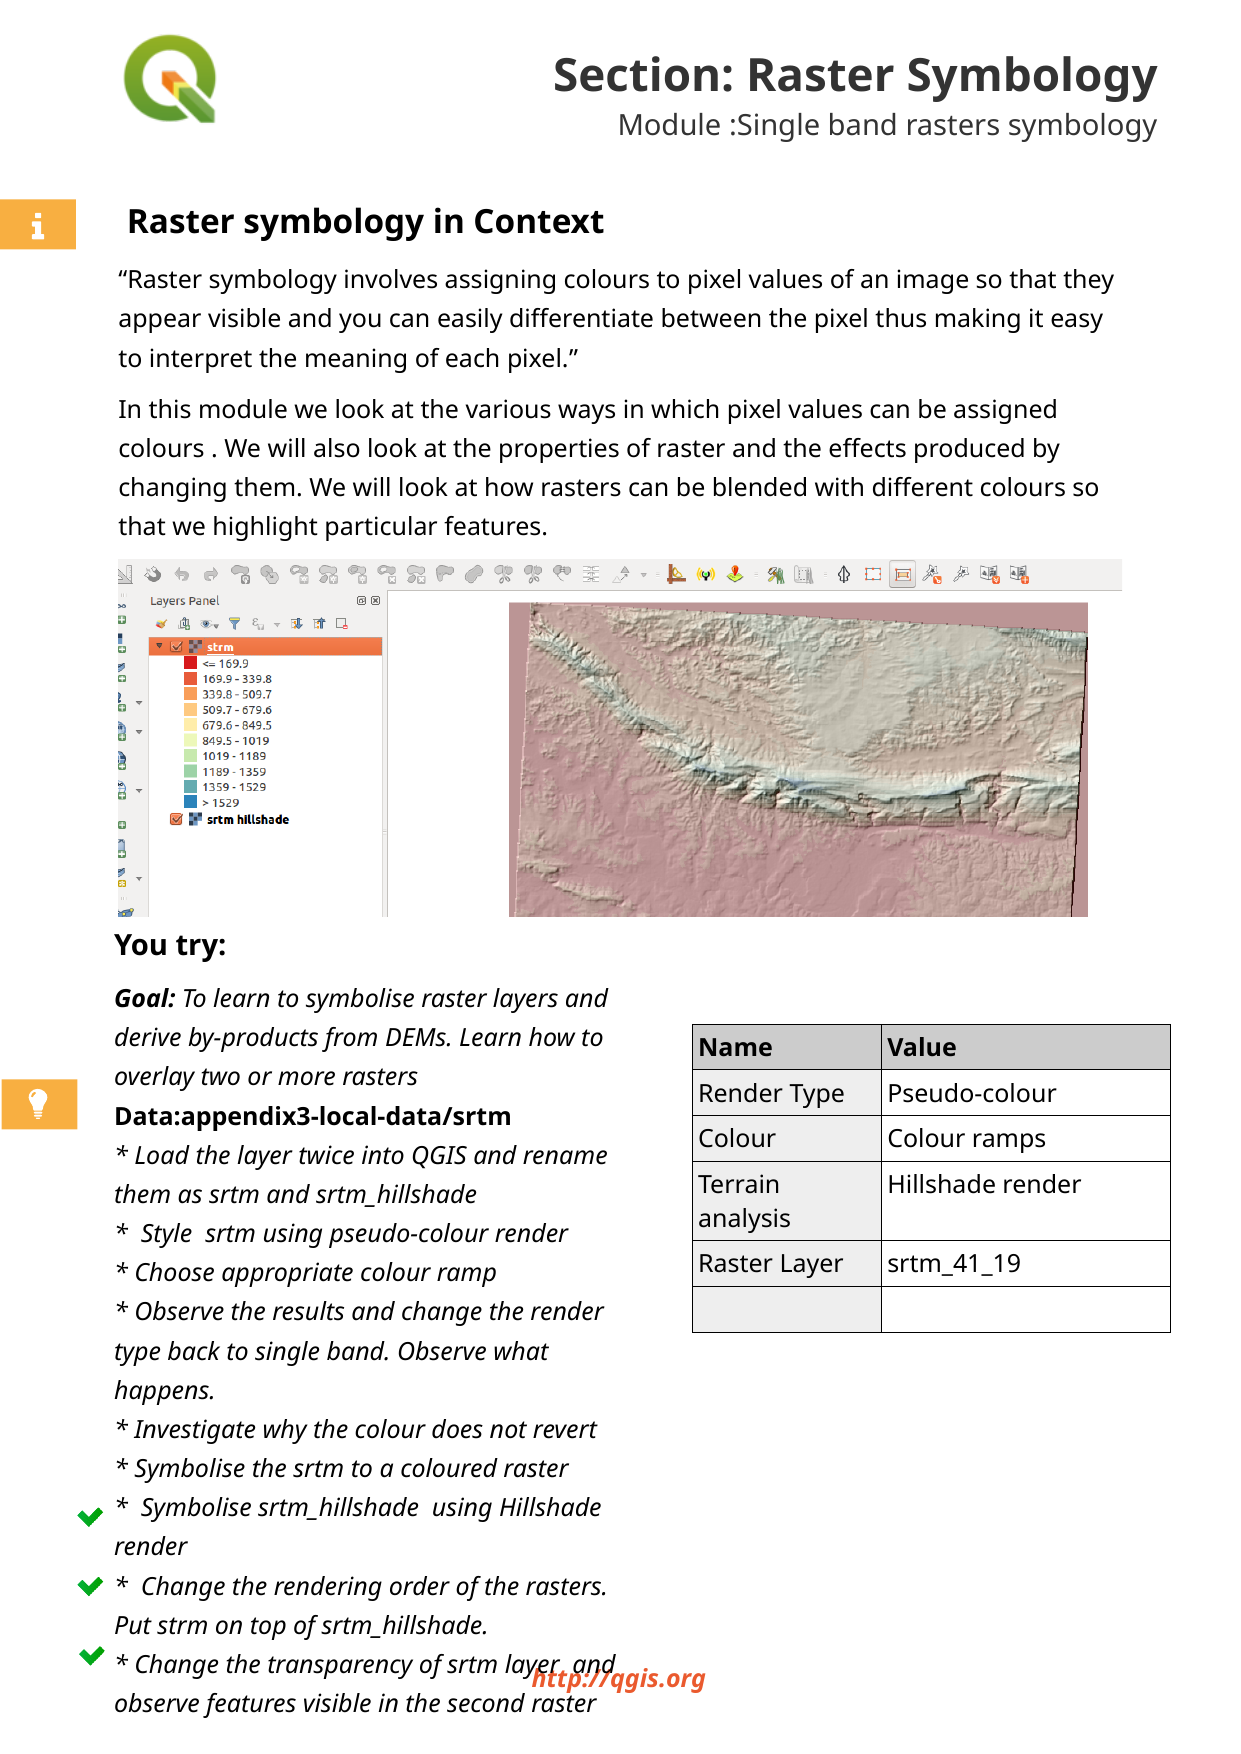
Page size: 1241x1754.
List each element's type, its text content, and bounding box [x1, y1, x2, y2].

table_cell Terrain analysis [693, 1162, 881, 1240]
text “Raster symbology involves assigning colours to pixel values of an image so that they appear visible and you can easily differentiate between the pixel thus making it easy to interpret the meaning of each pixel.” [118, 262, 1122, 374]
table_cell srtm_41_19 [882, 1241, 1170, 1286]
table_cell Colour [693, 1116, 881, 1161]
subtitle Raster symbology in Context [118, 198, 1122, 243]
table_cell Render Type [693, 1070, 881, 1115]
table_cell [882, 1287, 1170, 1332]
table_cell Raster Layer [693, 1241, 881, 1286]
table_cell Colour ramps [882, 1116, 1170, 1161]
table_cell [693, 1287, 881, 1332]
picture [122, 31, 218, 127]
table_header Value [882, 1025, 1170, 1069]
text In this module we look at the various ways in which pixel values can be assigned colours . We will also look at the properties of raster and the effects produced by changing them. We will look at how rasters can be blended with different colours so that we highlight particular features. [118, 391, 1122, 543]
table_header Name [693, 1025, 881, 1069]
picture [118, 559, 1123, 917]
table_cell Pseudo-colour [882, 1070, 1170, 1115]
table_cell Hillshade render [882, 1162, 1170, 1240]
